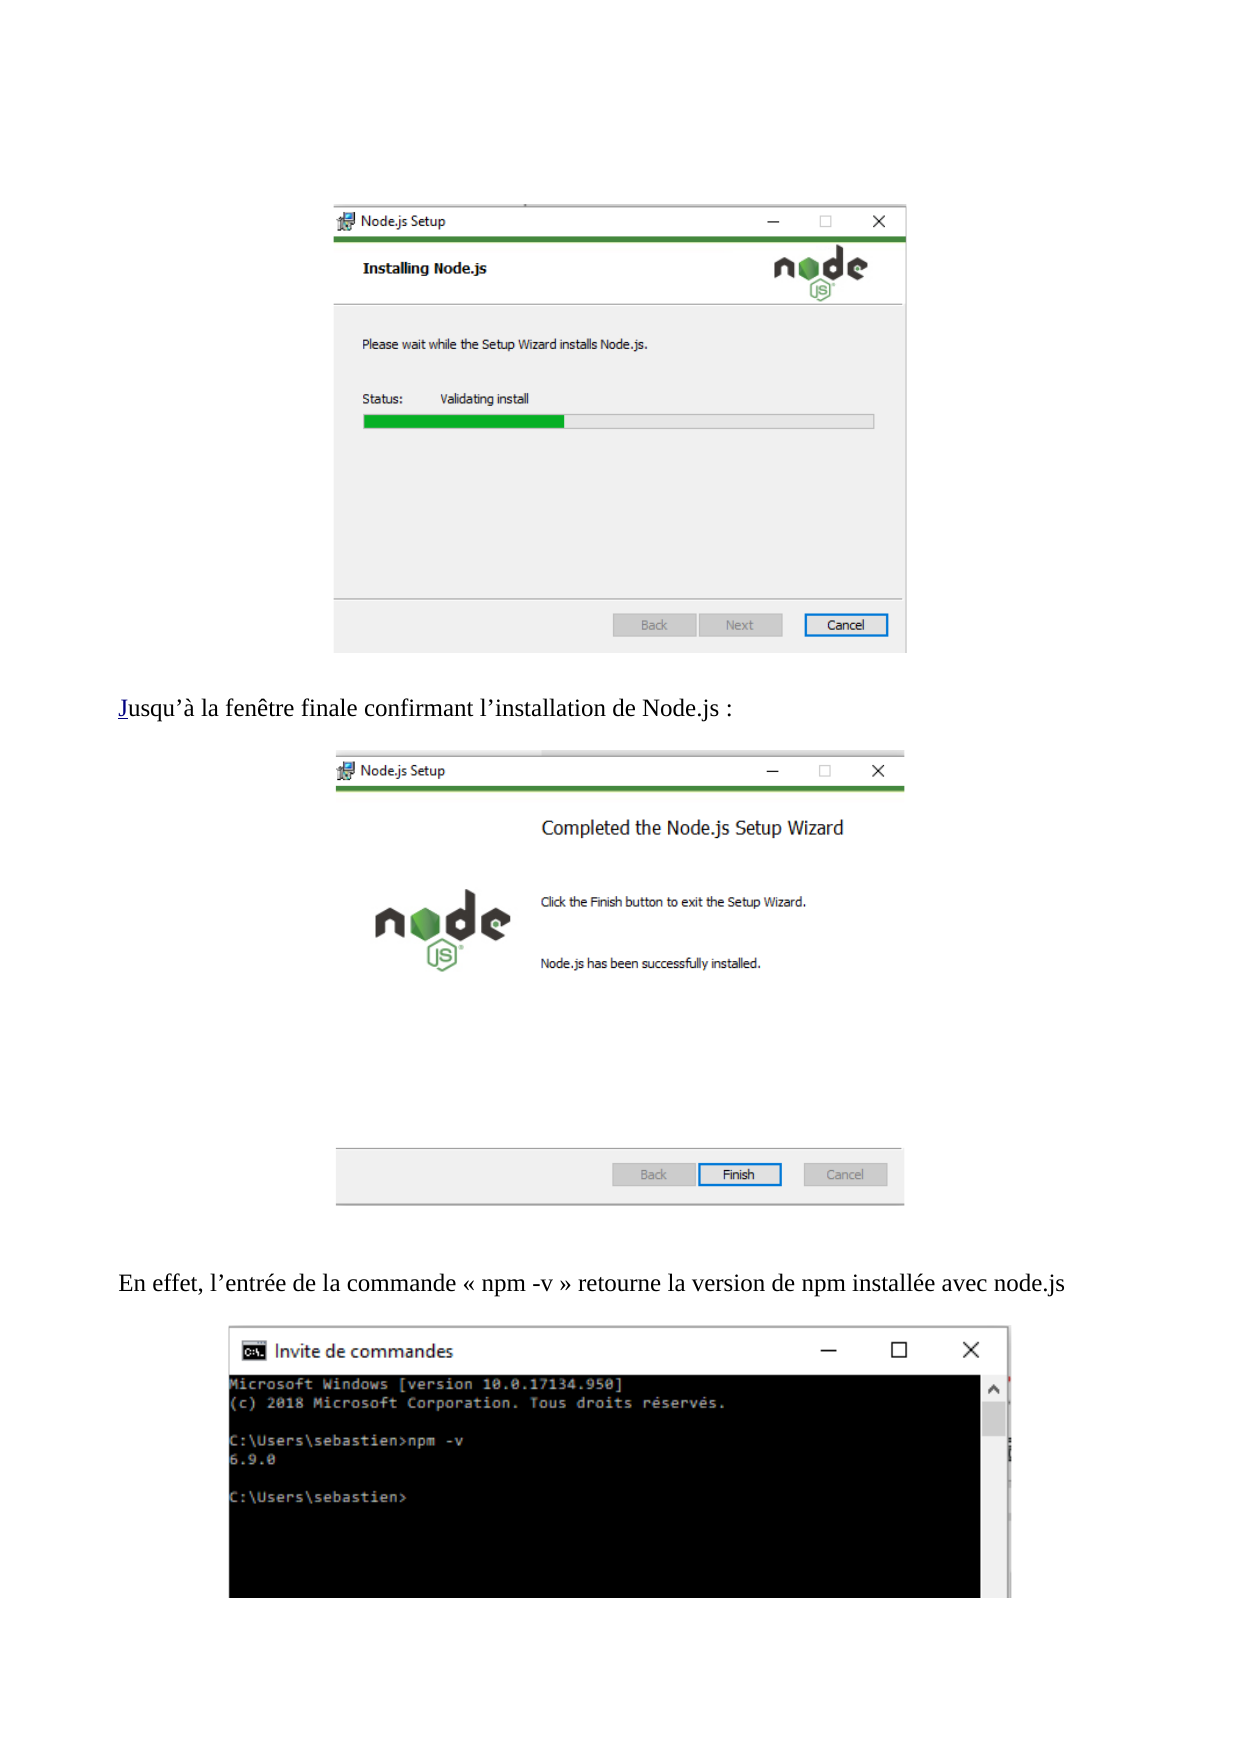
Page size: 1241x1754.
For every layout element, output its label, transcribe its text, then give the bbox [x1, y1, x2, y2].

picture [228, 1325, 1012, 1598]
picture [333, 204, 907, 653]
picture [335, 750, 905, 1206]
text Jusqu’à la fenêtre finale confirmant l’installation de Node.js : [118, 693, 1122, 722]
text En effet, l’entrée de la commande « npm -v » retourne la version de npm installée avec node.js [118, 1268, 1122, 1297]
